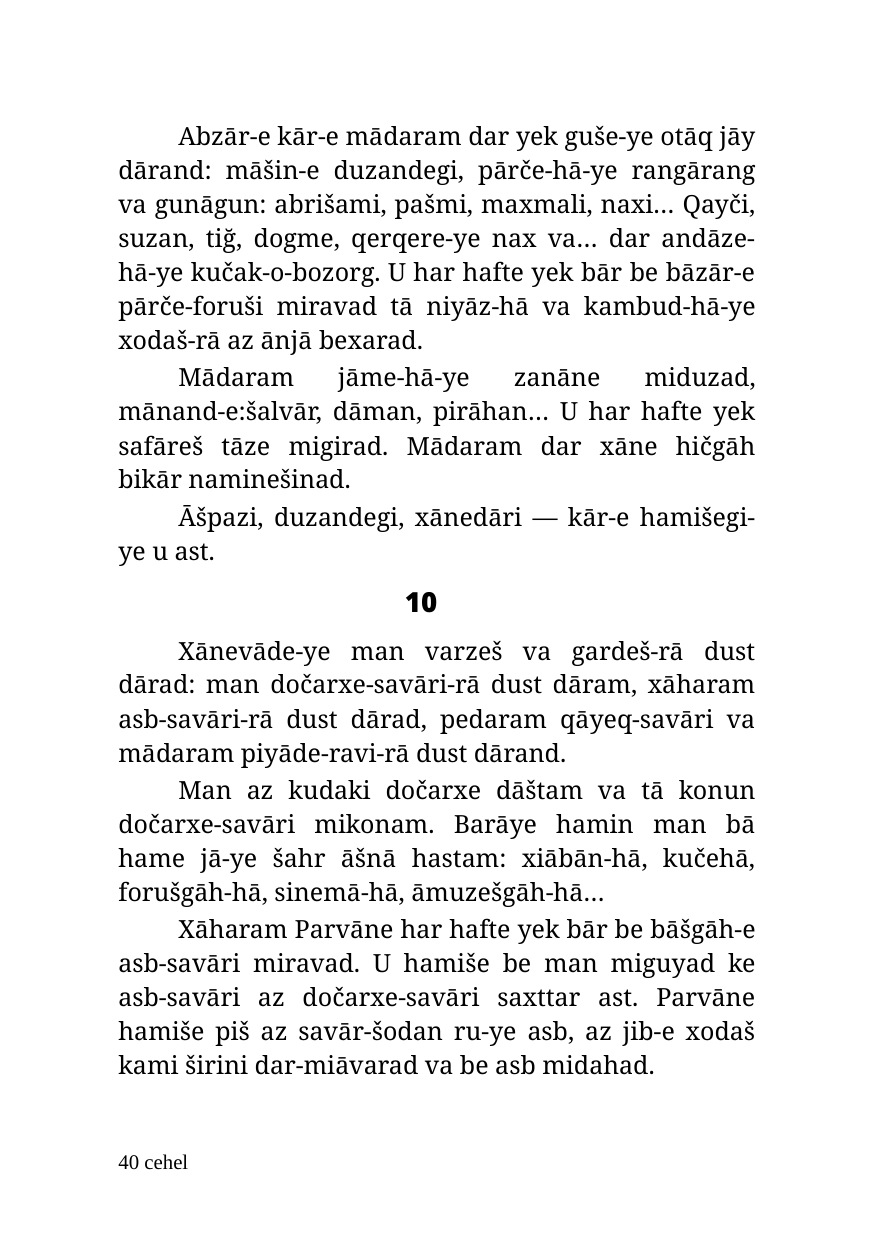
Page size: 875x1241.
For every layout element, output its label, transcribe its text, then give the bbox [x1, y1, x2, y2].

text Xānevāde-ye man varzeš va gardeš-rā dust dārad: man dočarxe-savāri-rā dust dāram, xāharam asb-savāri-rā dust dārad, pedaram qāyeq-savāri va mādaram piyāde-ravi-rā dust dārand. [118, 633, 756, 769]
text 40 cehel [118, 1150, 756, 1174]
text Mādaram jāme-hā-ye zanāne miduzad, mānand-e:šalvār, dāman, pirāhan… U har hafte yek safāreš tāze migirad. Mādaram dar xāne hičgāh bikār naminešinad. [118, 360, 756, 496]
text Xāharam Parvāne har hafte yek bār be bāšgāh-e asb-savāri miravad. U hamiše be man miguyad ke asb-savāri az dočarxe-savāri saxttar ast. Parvāne hamiše piš az savār-šodan ru-ye asb, az jib-e xodaš kami širini dar-miāvarad va be asb midahad. [118, 912, 756, 1082]
text Abzār-e kār-e mādaram dar yek guše-ye otāq jāy dārand: māšin-e duzandegi, pārče-hā-ye rangārang va gunāgun: abrišami, pašmi, maxmali, naxi… Qayči, suzan, tiğ, dogme, qerqere-ye nax va… dar andāze-hā-ye kučak-o-bozorg. U har hafte yek bār be bāzār-e pārče-foruši miravad tā niyāz-hā va kambud-hā-ye xodaš-rā az ānjā bexarad. [118, 118, 756, 357]
text Man az kudaki dočarxe dāštam va tā konun dočarxe-savāri mikonam. Barāye hamin man bā hame jā-ye šahr āšnā hastam: xiābān-hā, kučehā, forušgāh-hā, sinemā-hā, āmuzešgāh-hā… [118, 772, 756, 909]
text Āšpazi, duzandegi, xānedāri — kār-e hamišegi-ye u ast. [118, 499, 756, 567]
